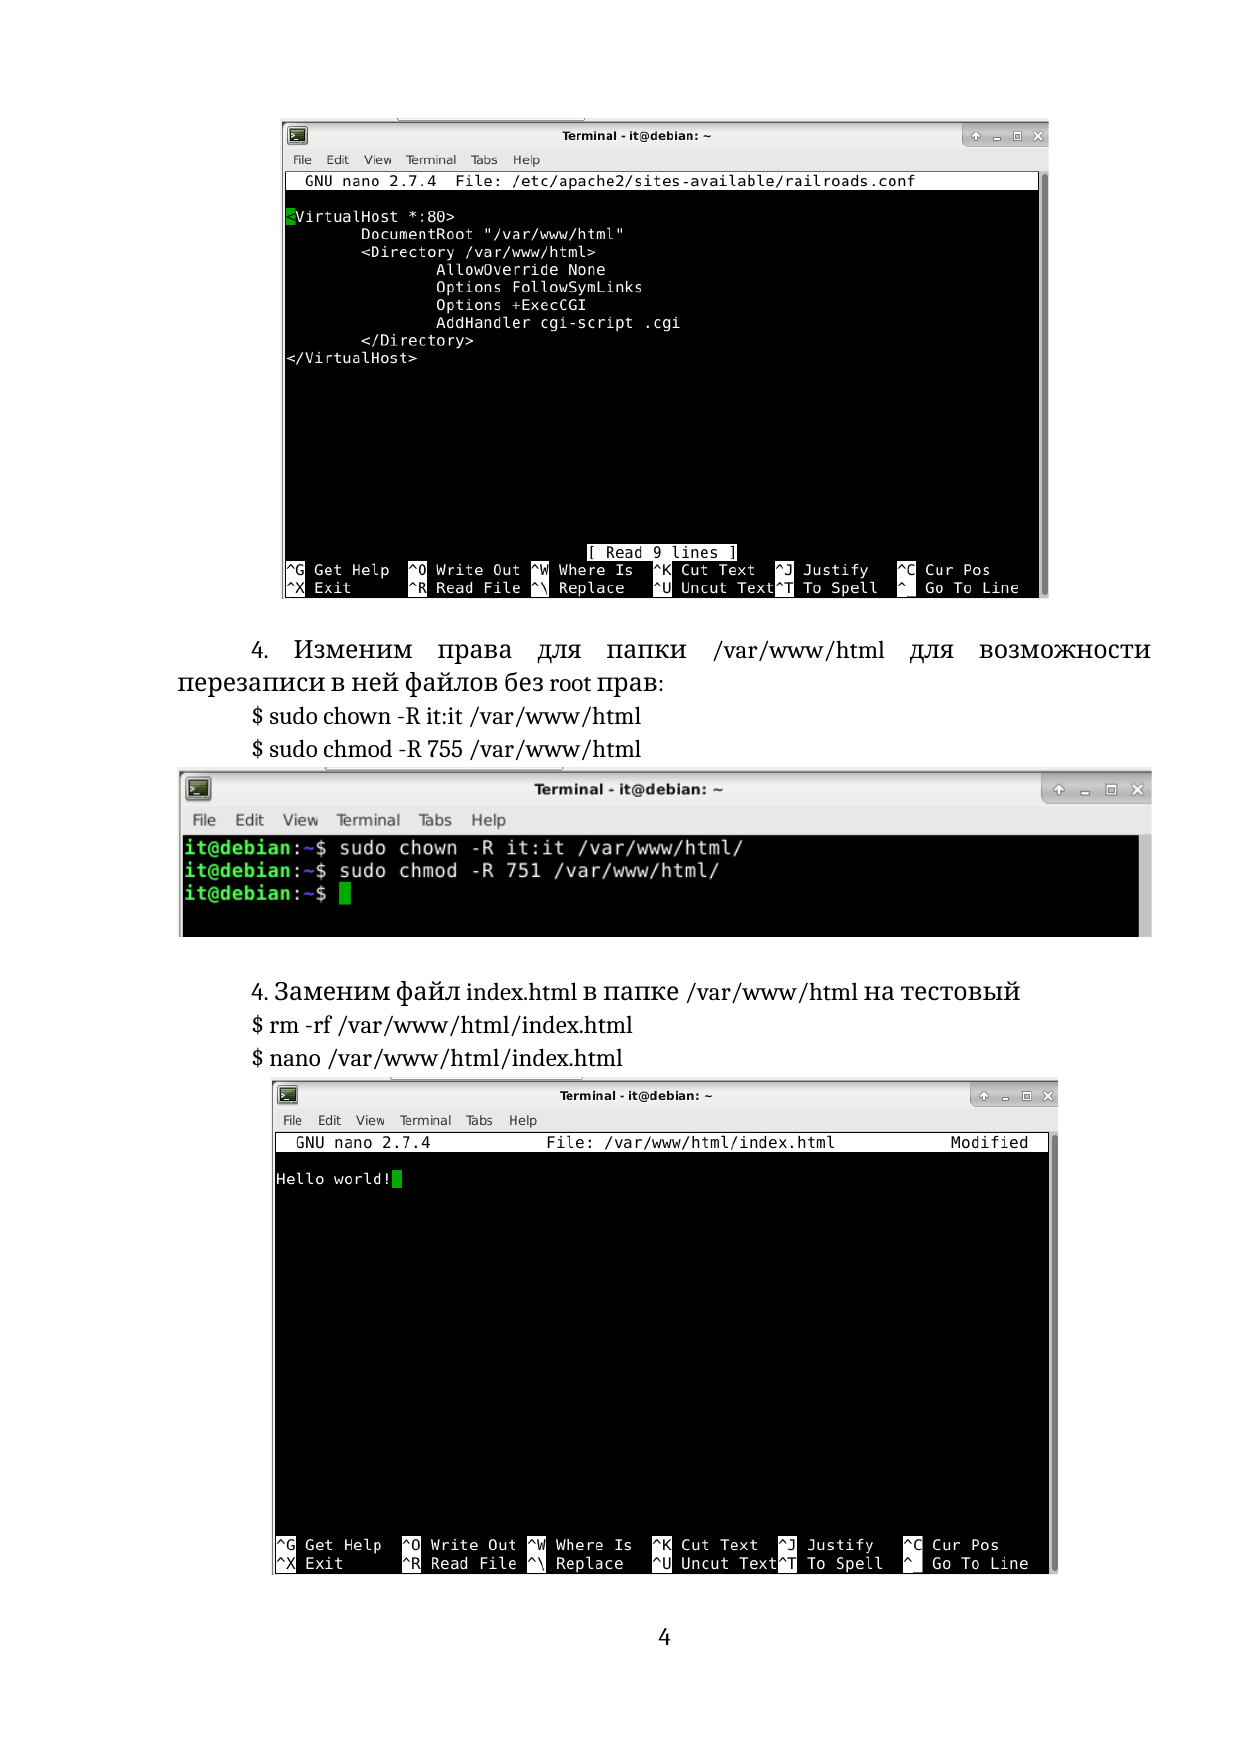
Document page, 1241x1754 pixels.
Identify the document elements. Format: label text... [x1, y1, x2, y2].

picture [280, 118, 1049, 599]
text $ rm -rf /var/www/html/index.html [177, 1011, 1152, 1040]
text $ nano /var/www/html/index.html [177, 1044, 1152, 1073]
picture [270, 1077, 1059, 1575]
text 4. Заменим файл index.html в папке /var/www/html на тестовый [177, 978, 1152, 1007]
text $ sudo chmod -R 755 /var/www/html [177, 734, 1152, 763]
text $ sudo chown -R it:it /var/www/html [177, 702, 1152, 730]
picture [177, 767, 1152, 937]
text 4. Изменим права для папки /var/www/html для возможности перезаписи в ней файлов без root прав: [177, 636, 1152, 697]
